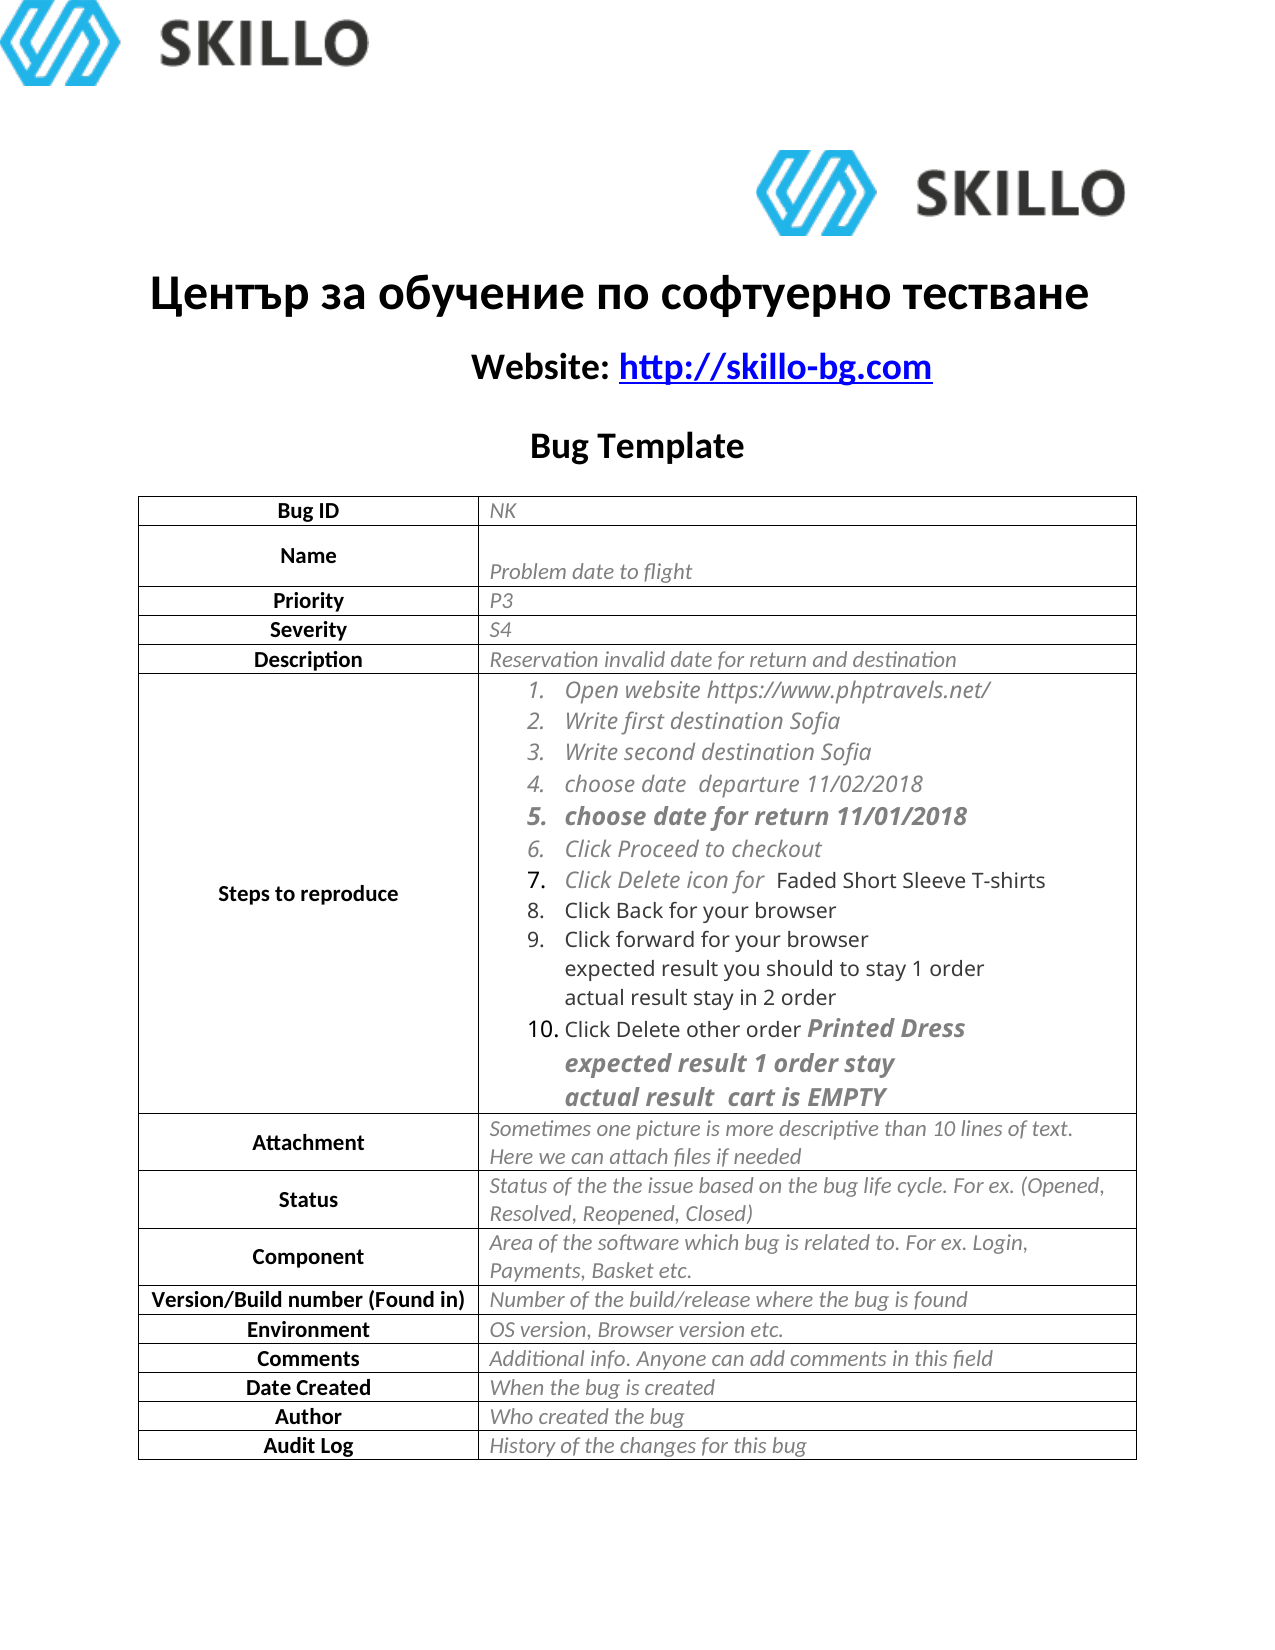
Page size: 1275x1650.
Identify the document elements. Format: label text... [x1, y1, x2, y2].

picture [0, 0, 369, 86]
table_cell Date Created [139, 1373, 478, 1401]
table_cell P3 [479, 587, 1136, 614]
picture [756, 150, 1125, 236]
table_cell Audit Log [139, 1431, 478, 1459]
table_header Bug ID [139, 497, 478, 524]
text Bug Template [150, 422, 1125, 468]
table_cell Severity [139, 616, 478, 644]
table_cell Priority [139, 587, 478, 614]
table_cell Version/Build number (Found in) [139, 1286, 478, 1314]
table_cell Number of the build/release where the bug is found [479, 1286, 1136, 1314]
table_header NK [479, 497, 1136, 524]
table_cell History of the changes for this bug [479, 1431, 1136, 1459]
table_cell Reservation invalid date for return and destination [479, 645, 1136, 673]
table_cell Author [139, 1402, 478, 1430]
table_cell When the bug is created [479, 1373, 1136, 1401]
table_cell Status [139, 1171, 478, 1227]
table_cell Additional info. Anyone can add comments in this field [479, 1344, 1136, 1372]
table_cell Sometimes one picture is more descriptive than 10 lines of text. Here we can attach files if needed [479, 1114, 1136, 1170]
table_cell Who created the bug [479, 1402, 1136, 1430]
table_cell Name [139, 526, 478, 586]
table_cell Area of the software which bug is related to. For ex. Login, Payments, Basket etc. [479, 1229, 1136, 1284]
table_cell OS version, Browser version etc. [479, 1315, 1136, 1343]
table_cell Environment [139, 1315, 478, 1343]
table_cell Attachment [139, 1114, 478, 1170]
table_cell Status of the the issue based on the bug life cycle. For ex. (Opened, Resolved, Reopened, Closed) [479, 1171, 1136, 1227]
table_cell Comments [139, 1344, 478, 1372]
table_cell S4 [479, 616, 1136, 644]
text Център за обучение по софтуерно тестване Website: http://skillo-bg.com [150, 261, 1125, 392]
table_cell Component [139, 1229, 478, 1284]
table_cell Problem date to flight [479, 526, 1136, 586]
table_cell Steps to reproduce [139, 674, 478, 1113]
table_cell Description [139, 645, 478, 673]
table_cell Open website https://www.phptravels.net/ Write first destination Sofia Write second destination Sofia choose date departure 11/02/2018 choose date for return 11/01/2018 Click Proceed to checkout Click Delete icon for Faded Short Sleeve T-shirts Click Back for your browser Click forward for your browser expected result you should to stay 1 order actual result stay in 2 order Click Delete other order Printed Dress expected result 1 order stay actual result cart is EMPTY [479, 674, 1136, 1113]
